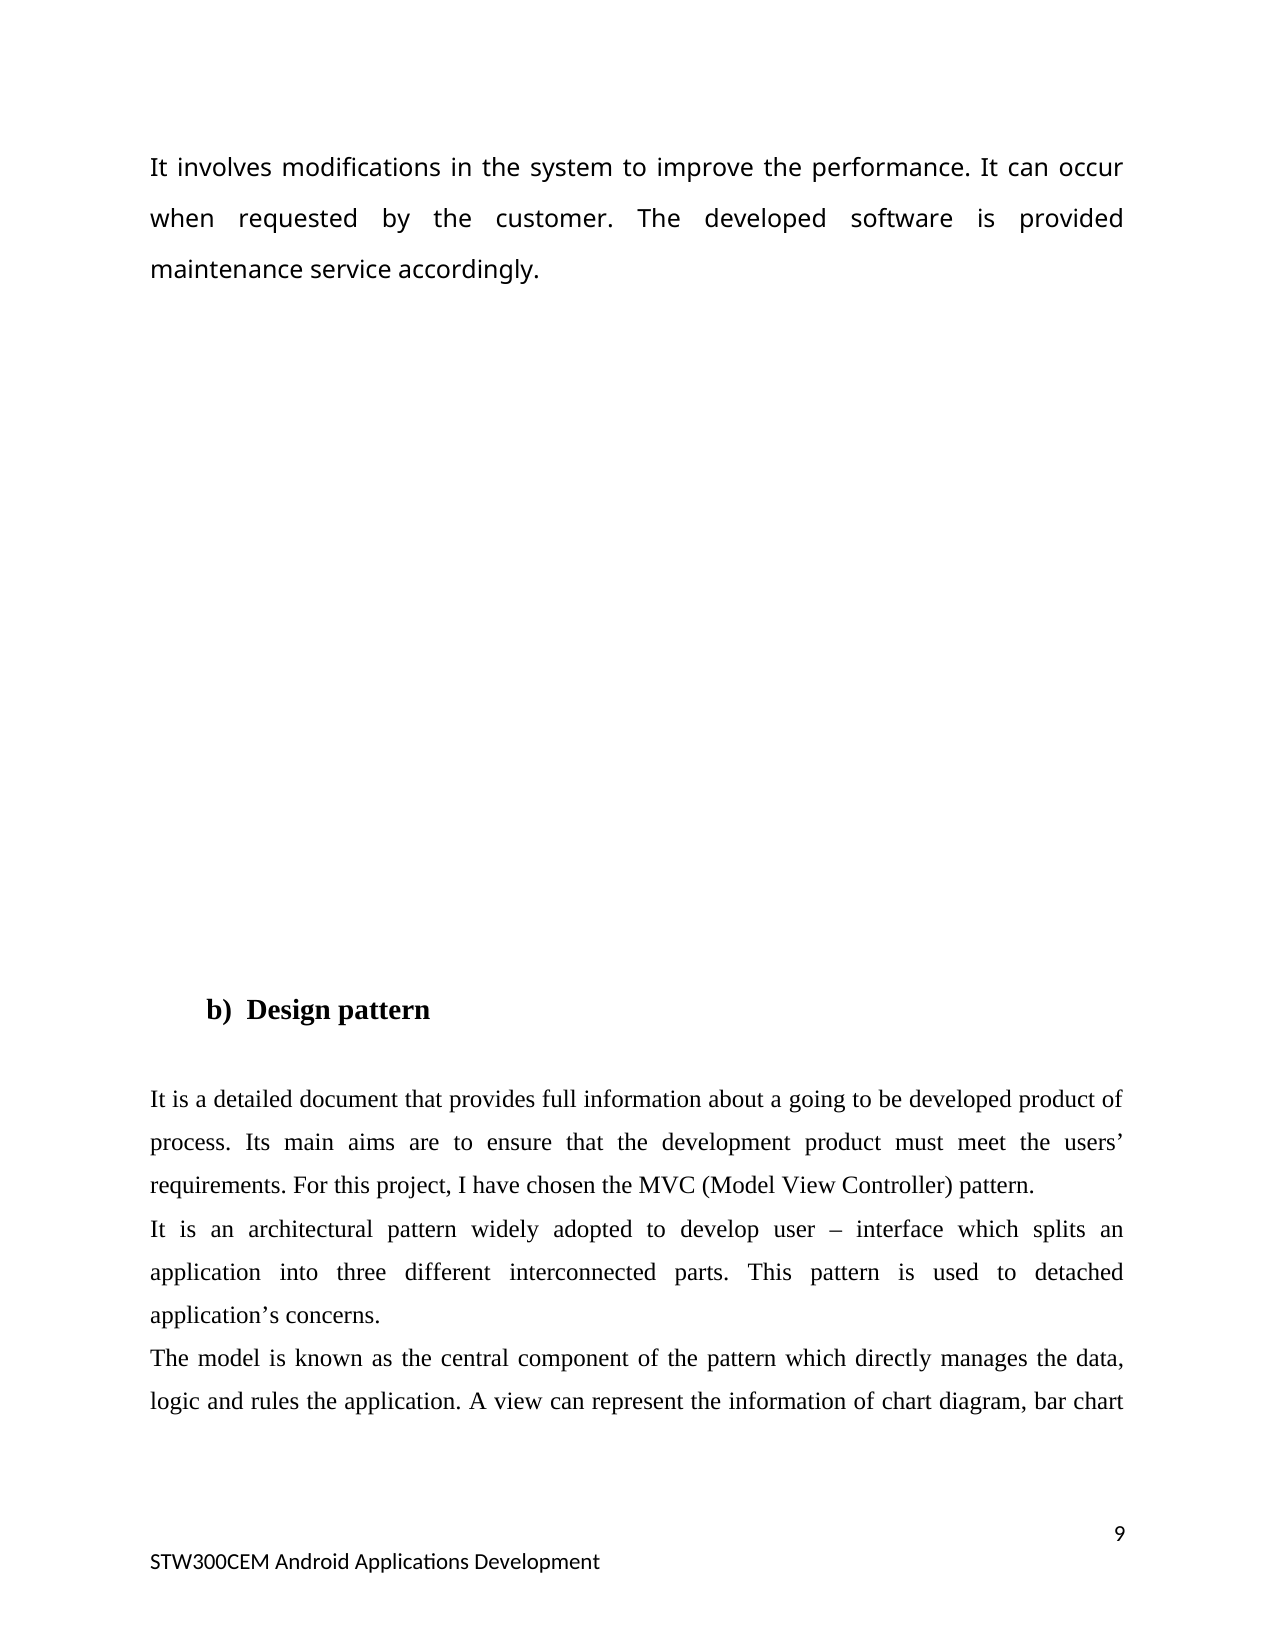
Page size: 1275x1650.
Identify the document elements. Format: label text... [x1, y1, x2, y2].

text It involves modifications in the system to improve the performance. It can occur when requested by the customer. The developed software is provided maintenance service accordingly. [150, 150, 1125, 286]
text It is an architectural pattern widely adopted to develop user – interface which splits an application into three different interconnected parts. This pattern is used to detached application’s concerns. [150, 1214, 1125, 1329]
text The model is known as the central component of the pattern which directly manages the data, logic and rules the application. A view can represent the information of chart diagram, bar chart [150, 1343, 1125, 1415]
text It is a detailed document that provides full information about a going to be developed product of process. Its main aims are to ensure that the development product must meet the users’ requirements. For this project, I have chosen the MVC (Model View Controller) pattern. [150, 1084, 1125, 1199]
subtitle b) Design pattern [150, 987, 1125, 1026]
